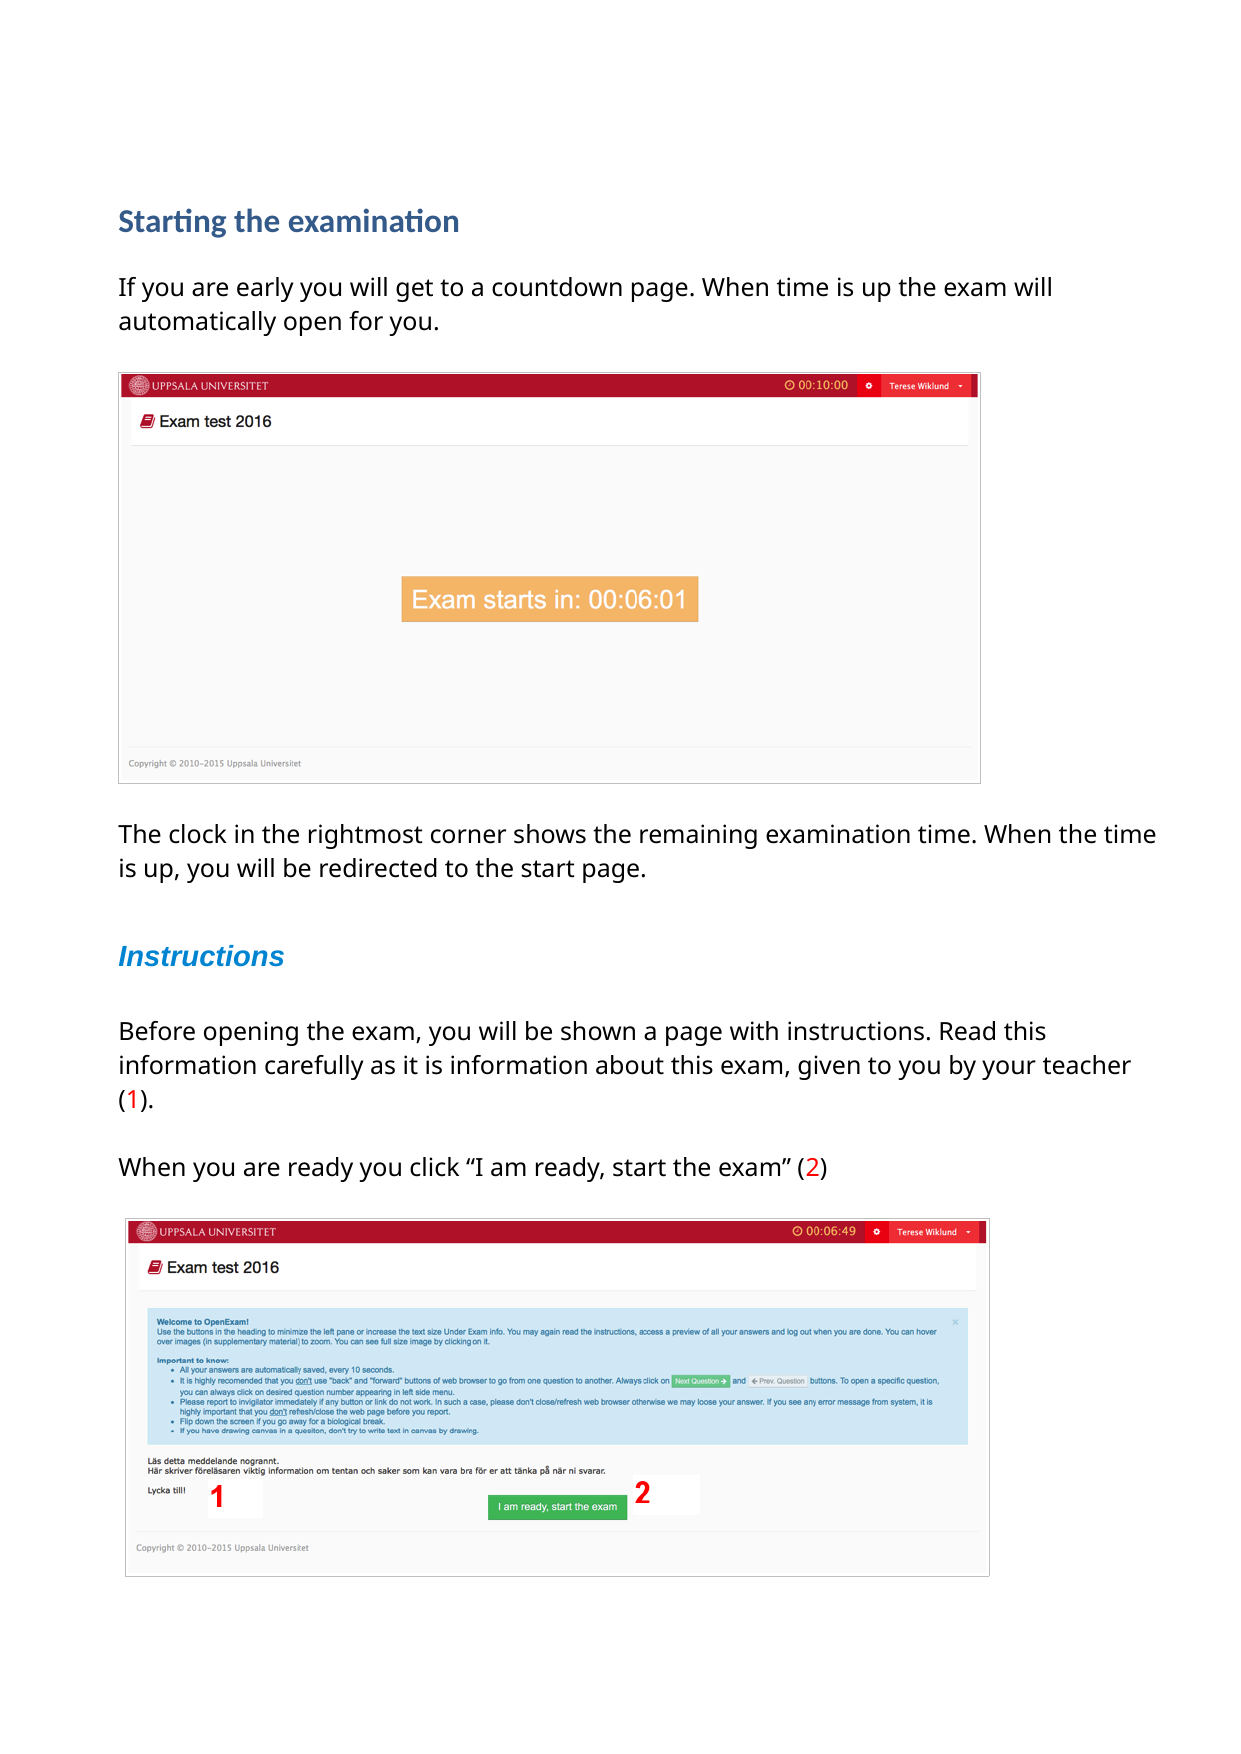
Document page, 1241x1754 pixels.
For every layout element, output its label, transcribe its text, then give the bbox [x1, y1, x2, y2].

picture [121, 374, 978, 780]
subtitle Starting the examination [118, 200, 1167, 241]
text Before opening the exam, you will be shown a page with instructions. Read this information carefully as it is information about this exam, given to you by your teacher (1). [118, 1013, 1167, 1116]
subtitle Instructions [118, 939, 1167, 972]
text The clock in the rightmost corner shows the remaining examination time. When the time is up, you will be redirected to the start page. [118, 817, 1167, 885]
text When you are ready you click “I am ready, start the exam” (2) [118, 1150, 1167, 1184]
text If you are early you will get to a countdown page. When time is up the exam will automatically open for you. [118, 269, 1167, 338]
picture [128, 1221, 987, 1573]
